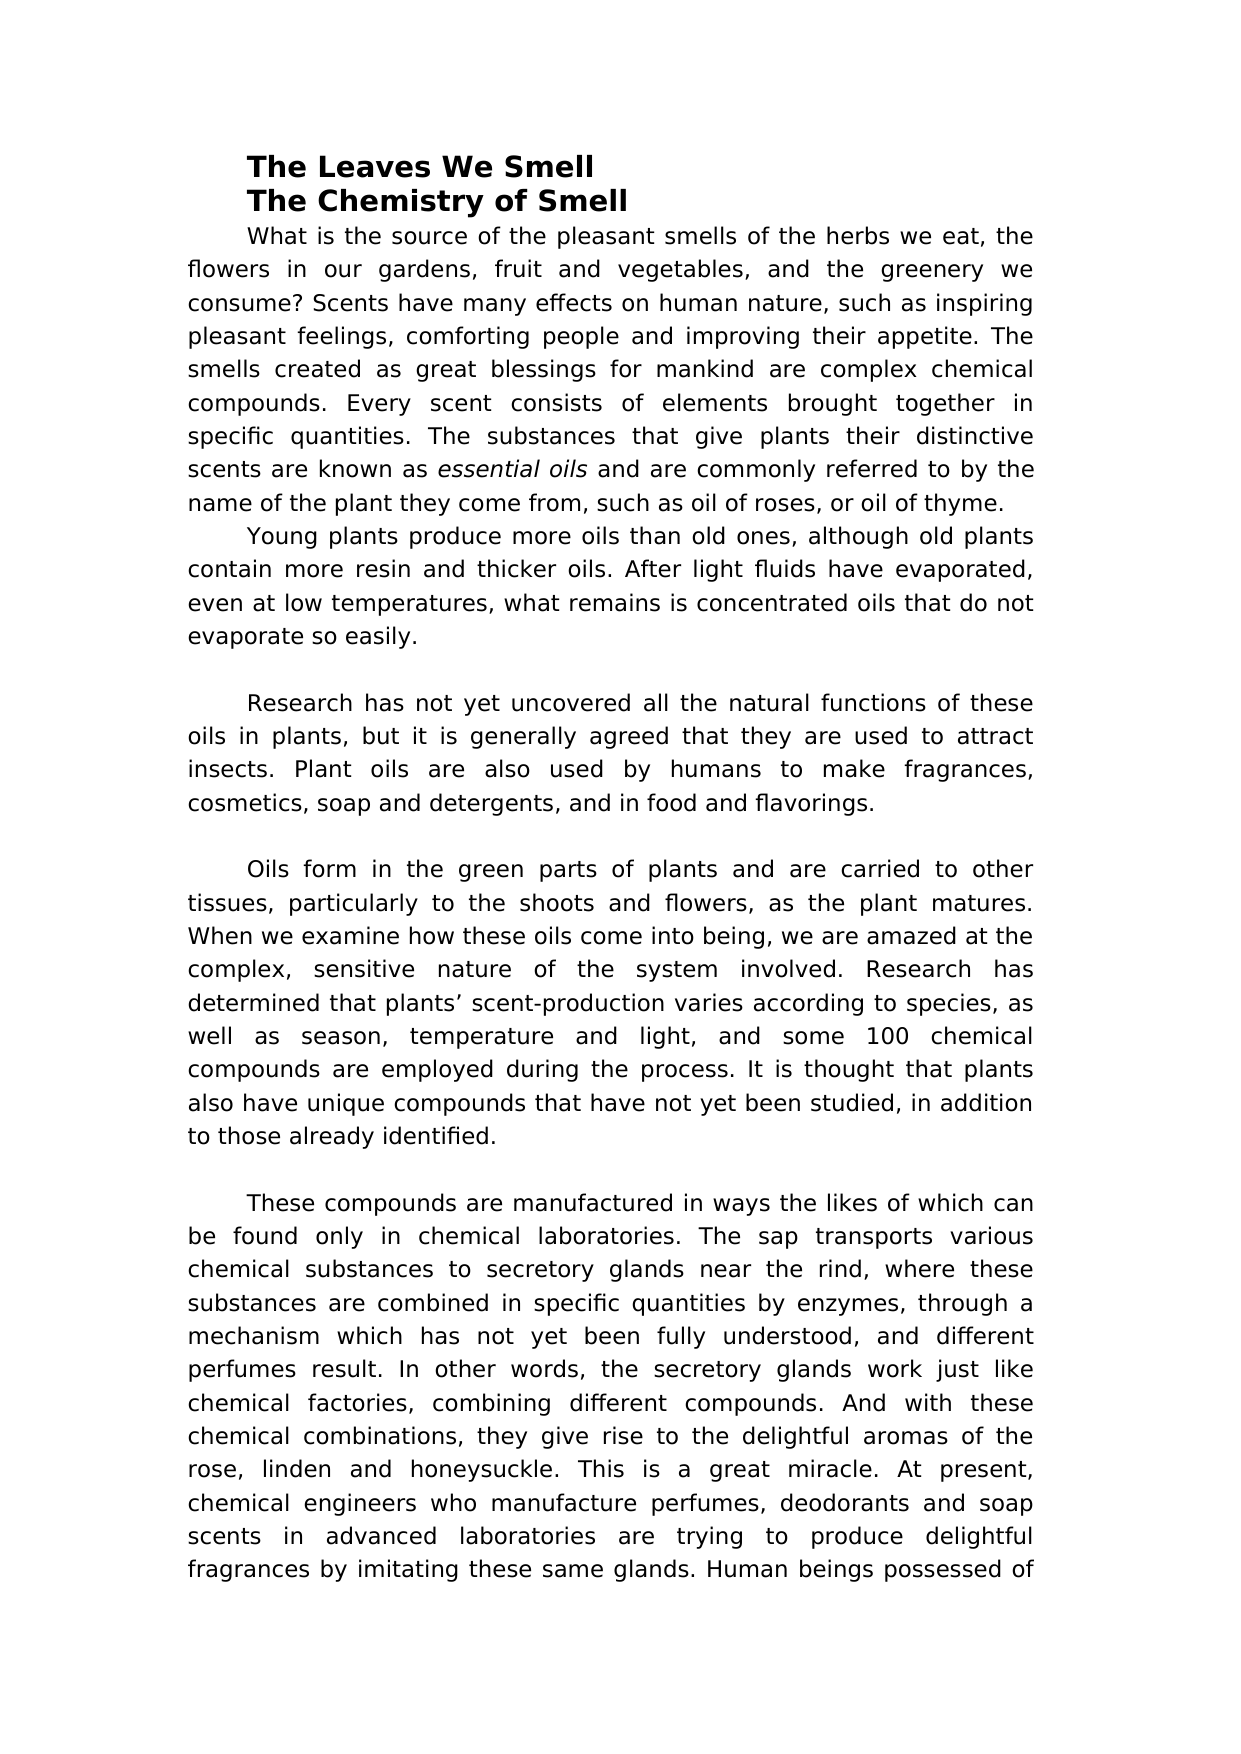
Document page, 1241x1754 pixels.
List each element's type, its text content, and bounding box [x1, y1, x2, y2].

text These compounds are manufactured in ways the likes of which can be found only in chemical laboratories. The sap transports various chemical substances to secretory glands near the rind, where these substances are combined in specific quantities by enzymes, through a mechanism which has not yet been fully understood, and different perfumes result. In other words, the secretory glands work just like chemical factories, combining different compounds. And with these chemical combinations, they give rise to the delightful aromas of the rose, linden and honeysuckle. This is a great miracle. At present, chemical engineers who manufacture perfumes, deodorants and soap scents in advanced laboratories are trying to produce delightful fragrances by imitating these same glands. Human beings possessed of [187, 1184, 1035, 1584]
text What is the source of the pleasant smells of the herbs we eat, the flowers in our gardens, fruit and vegetables, and the greenery we consume? Scents have many effects on human nature, such as inspiring pleasant feelings, comforting people and improving their appetite. The smells created as great blessings for mankind are complex chemical compounds. Every scent consists of elements brought together in specific quantities. The substances that give plants their distinctive scents are known as essential oils and are commonly referred to by the name of the plant they come from, such as oil of roses, or oil of thyme. [187, 218, 1035, 518]
text Oils form in the green parts of plants and are carried to other tissues, particularly to the shoots and flowers, as the plant matures. When we examine how these oils come into being, we are amazed at the complex, sensitive nature of the system involved. Research has determined that plants’ scent-production varies according to species, as well as season, temperature and light, and some 100 chemical compounds are employed during the process. It is thought that plants also have unique compounds that have not yet been studied, in addition to those already identified. [187, 851, 1035, 1151]
subtitle The Leaves We Smell [187, 150, 1035, 184]
text Research has not yet uncovered all the natural functions of these oils in plants, but it is generally agreed that they are used to attract insects. Plant oils are also used by humans to make fragrances, cosmetics, soap and detergents, and in food and flavorings. [187, 684, 1035, 818]
text Young plants produce more oils than old ones, although old plants contain more resin and thicker oils. After light fluids have evaporated, even at low temperatures, what remains is concentrated oils that do not evaporate so easily. [187, 518, 1035, 651]
text The Chemistry of Smell [187, 184, 1035, 218]
